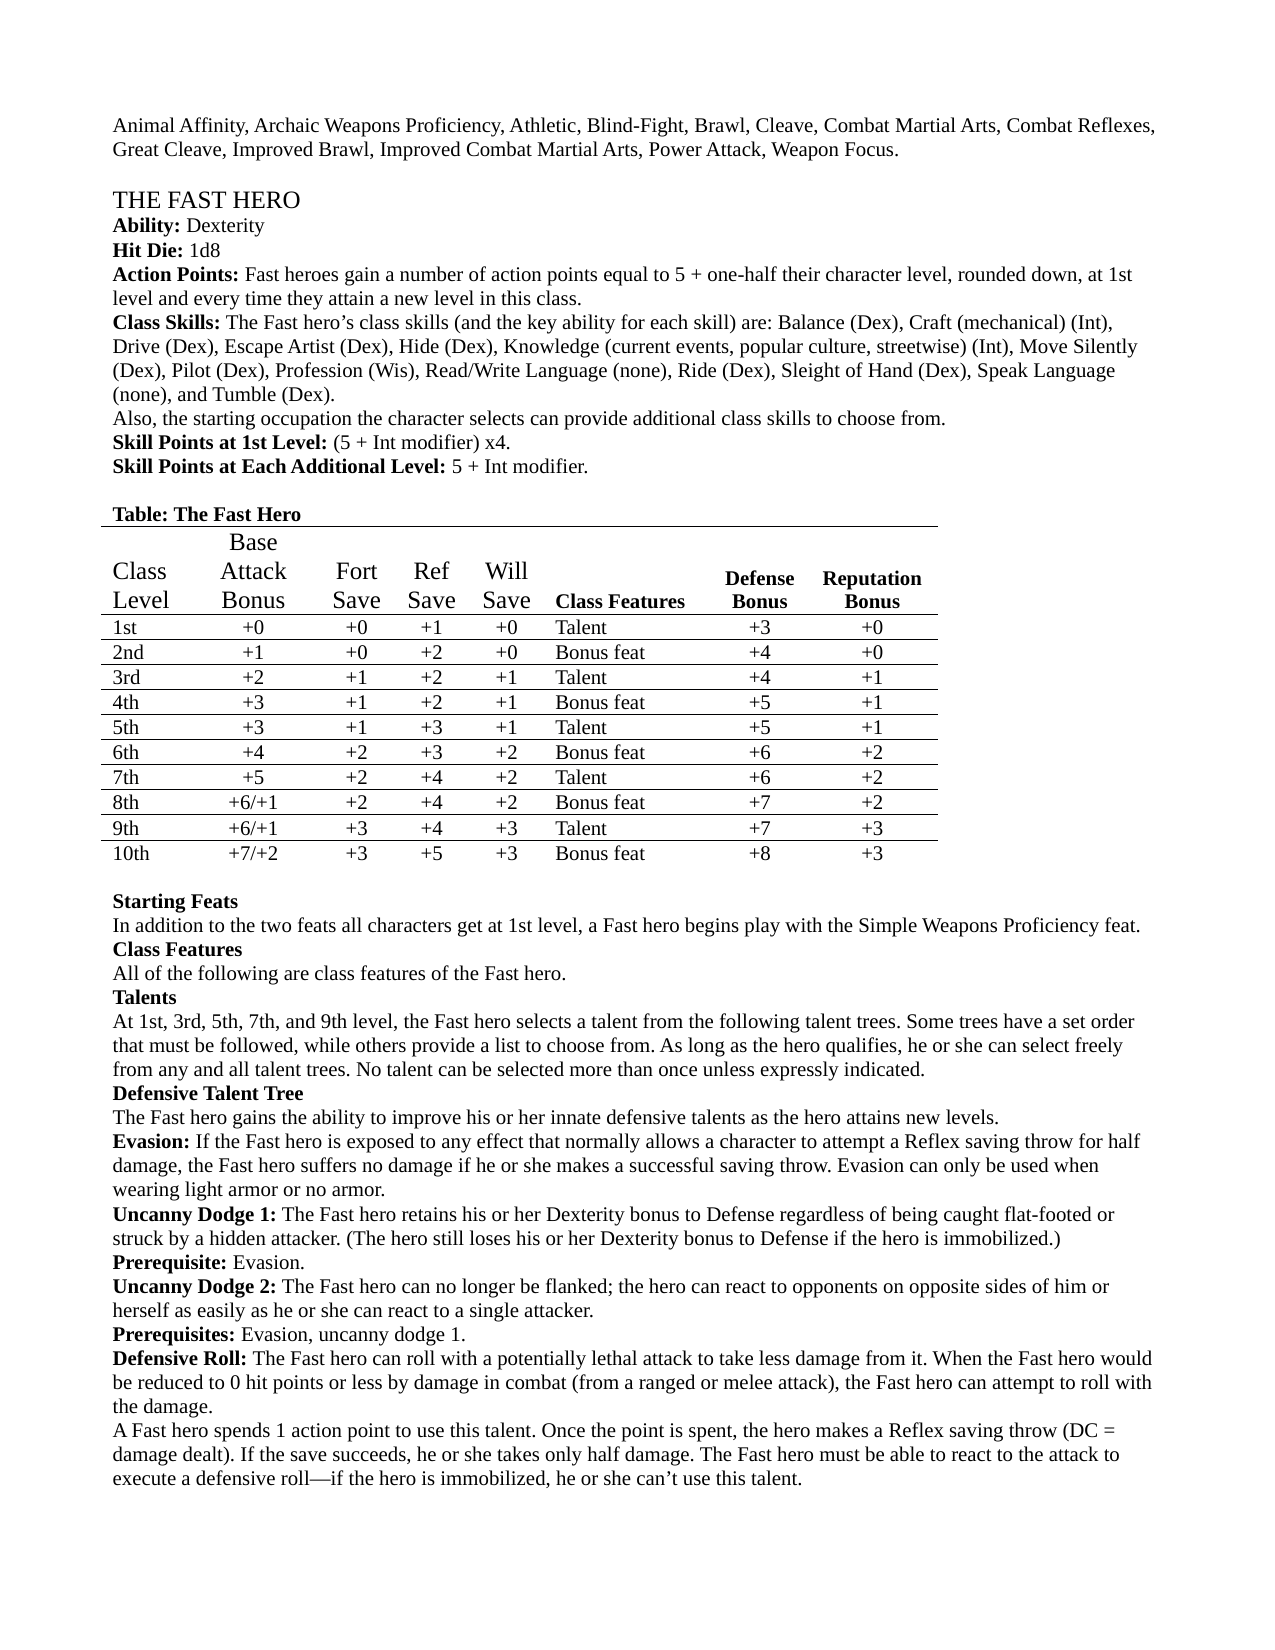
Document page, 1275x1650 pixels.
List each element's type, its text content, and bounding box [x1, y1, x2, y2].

table_cell +3 [469, 815, 544, 839]
table_cell +2 [319, 740, 394, 764]
table_cell +5 [394, 841, 469, 864]
table_cell +1 [469, 690, 544, 714]
table_cell +2 [806, 740, 938, 764]
table_cell +3 [806, 841, 938, 864]
table_cell +1 [188, 640, 319, 664]
table_cell +6 [713, 740, 806, 764]
table_cell Reputation Bonus [806, 527, 938, 613]
table_cell +1 [806, 690, 938, 714]
table_cell +0 [188, 615, 319, 639]
table_cell Class Features [544, 527, 713, 613]
table_header Table: The Fast Hero [101, 502, 938, 526]
table_cell +0 [806, 615, 938, 639]
table_cell +3 [394, 740, 469, 764]
table_cell +0 [319, 640, 394, 664]
table_cell +2 [319, 790, 394, 814]
table_cell +6 [713, 765, 806, 789]
table_cell +1 [394, 615, 469, 639]
table_cell +0 [469, 640, 544, 664]
table_cell +4 [713, 640, 806, 664]
table_cell Bonus feat [544, 841, 713, 864]
table_cell +2 [806, 765, 938, 789]
table_cell +8 [713, 841, 806, 864]
table_cell 8th [101, 790, 187, 814]
table_cell +2 [806, 790, 938, 814]
table_cell +0 [806, 640, 938, 664]
text Also, the starting occupation the character selects can provide additional class skills to choose from. [112, 406, 1162, 430]
text Class Skills: The Fast hero’s class skills (and the key ability for each skill) are: Balance (Dex), Craft (mechanical) (Int), Drive (Dex), Escape Artist (Dex), Hide (Dex), Knowledge (current events, popular culture, streetwise) (Int), Move Silently (Dex), Pilot (Dex), Profession (Wis), Read/Write Language (none), Ride (Dex), Sleight of Hand (Dex), Speak Language (none), and Tumble (Dex). [112, 310, 1162, 406]
table_cell +1 [806, 665, 938, 689]
table_cell +1 [319, 665, 394, 689]
table_cell +6/+1 [188, 815, 319, 839]
table_cell Ref Save [394, 527, 469, 613]
table_cell +3 [806, 815, 938, 839]
table_cell +2 [469, 790, 544, 814]
subtitle Talents [112, 985, 1162, 1009]
text Defensive Roll: The Fast hero can roll with a potentially lethal attack to take less damage from it. When the Fast hero would be reduced to 0 hit points or less by damage in combat (from a ranged or melee attack), the Fast hero can attempt to roll with the damage. [112, 1346, 1162, 1418]
text Uncanny Dodge 1: The Fast hero retains his or her Dexterity bonus to Defense regardless of being caught flat-footed or struck by a hidden attacker. (The hero still loses his or her Dexterity bonus to Defense if the hero is immobilized.) [112, 1201, 1162, 1249]
text Uncanny Dodge 2: The Fast hero can no longer be flanked; the hero can react to opponents on opposite sides of him or herself as easily as he or she can react to a single attacker. [112, 1274, 1162, 1322]
table_cell +2 [394, 640, 469, 664]
table_cell +3 [469, 841, 544, 864]
table_cell Bonus feat [544, 640, 713, 664]
table_cell Will Save [469, 527, 544, 613]
table_cell +6/+1 [188, 790, 319, 814]
table_cell +2 [394, 690, 469, 714]
table_cell Talent [544, 715, 713, 739]
text Evasion: If the Fast hero is exposed to any effect that normally allows a character to attempt a Reflex saving throw for half damage, the Fast hero suffers no damage if he or she makes a successful saving throw. Evasion can only be used when wearing light armor or no armor. [112, 1129, 1162, 1201]
text A Fast hero spends 1 action point to use this talent. Once the point is spent, the hero makes a Reflex saving throw (DC = damage dealt). If the save succeeds, he or she takes only half damage. The Fast hero must be able to react to the attack to execute a defensive roll—if the hero is immobilized, he or she can’t use this talent. [112, 1418, 1162, 1490]
table_cell +1 [469, 715, 544, 739]
text THE FAST HERO [112, 185, 1162, 213]
table_cell Base Attack Bonus [188, 527, 319, 613]
subtitle Defensive Talent Tree [112, 1081, 1162, 1105]
table_cell +1 [319, 690, 394, 714]
table_cell Talent [544, 665, 713, 689]
text Action Points: Fast heroes gain a number of action points equal to 5 + one-half their character level, rounded down, at 1st level and every time they attain a new level in this class. [112, 262, 1162, 310]
table_cell +7 [713, 790, 806, 814]
text The Fast hero gains the ability to improve his or her innate defensive talents as the hero attains new levels. [112, 1105, 1162, 1129]
table_cell +1 [806, 715, 938, 739]
table_cell +5 [188, 765, 319, 789]
table_cell 9th [101, 815, 187, 839]
table_cell 1st [101, 615, 187, 639]
table_cell +5 [713, 690, 806, 714]
text In addition to the two feats all characters get at 1st level, a Fast hero begins play with the Simple Weapons Proficiency feat. [112, 913, 1162, 937]
table_cell Defense Bonus [713, 527, 806, 613]
table_cell +3 [319, 815, 394, 839]
table_cell +1 [319, 715, 394, 739]
table_cell +3 [394, 715, 469, 739]
table_cell Class Level [101, 527, 187, 613]
subtitle Starting Feats [112, 889, 1162, 913]
table_cell +3 [713, 615, 806, 639]
table_cell Bonus feat [544, 740, 713, 764]
table_cell 7th [101, 765, 187, 789]
text Prerequisite: Evasion. [112, 1249, 1162, 1274]
table_cell +2 [469, 740, 544, 764]
table_cell +4 [394, 765, 469, 789]
text Skill Points at Each Additional Level: 5 + Int modifier. [112, 454, 1162, 478]
table_cell +4 [394, 815, 469, 839]
text Skill Points at 1st Level: (5 + Int modifier) x4. [112, 430, 1162, 454]
table_cell Talent [544, 765, 713, 789]
text At 1st, 3rd, 5th, 7th, and 9th level, the Fast hero selects a talent from the following talent trees. Some trees have a set order that must be followed, while others provide a list to choose from. As long as the hero qualifies, he or she can select freely from any and all talent trees. No talent can be selected more than once unless expressly indicated. [112, 1009, 1162, 1081]
text Hit Die: 1d8 [112, 237, 1162, 262]
table_cell Talent [544, 615, 713, 639]
text All of the following are class features of the Fast hero. [112, 961, 1162, 985]
table_cell 3rd [101, 665, 187, 689]
table_cell 2nd [101, 640, 187, 664]
text Animal Affinity, Archaic Weapons Proficiency, Athletic, Blind-Fight, Brawl, Cleave, Combat Martial Arts, Combat Reflexes, Great Cleave, Improved Brawl, Improved Combat Martial Arts, Power Attack, Weapon Focus. [112, 112, 1162, 161]
table_cell +7 [713, 815, 806, 839]
table_cell +3 [188, 690, 319, 714]
table_cell +3 [319, 841, 394, 864]
table_cell 10th [101, 841, 187, 864]
table_cell +4 [188, 740, 319, 764]
table_cell 5th [101, 715, 187, 739]
table_cell +4 [394, 790, 469, 814]
subtitle Class Features [112, 937, 1162, 961]
table_cell +2 [188, 665, 319, 689]
table_cell 6th [101, 740, 187, 764]
table_cell +1 [469, 665, 544, 689]
table_cell 4th [101, 690, 187, 714]
table_cell Fort Save [319, 527, 394, 613]
table_cell +2 [469, 765, 544, 789]
table_cell +4 [713, 665, 806, 689]
table_cell Talent [544, 815, 713, 839]
table_cell +5 [713, 715, 806, 739]
table_cell Bonus feat [544, 690, 713, 714]
table_cell +2 [319, 765, 394, 789]
table_cell +0 [469, 615, 544, 639]
text Ability: Dexterity [112, 213, 1162, 237]
table_cell Bonus feat [544, 790, 713, 814]
table_cell +0 [319, 615, 394, 639]
table_cell +7/+2 [188, 841, 319, 864]
table_cell +2 [394, 665, 469, 689]
text Prerequisites: Evasion, uncanny dodge 1. [112, 1322, 1162, 1346]
table_cell +3 [188, 715, 319, 739]
